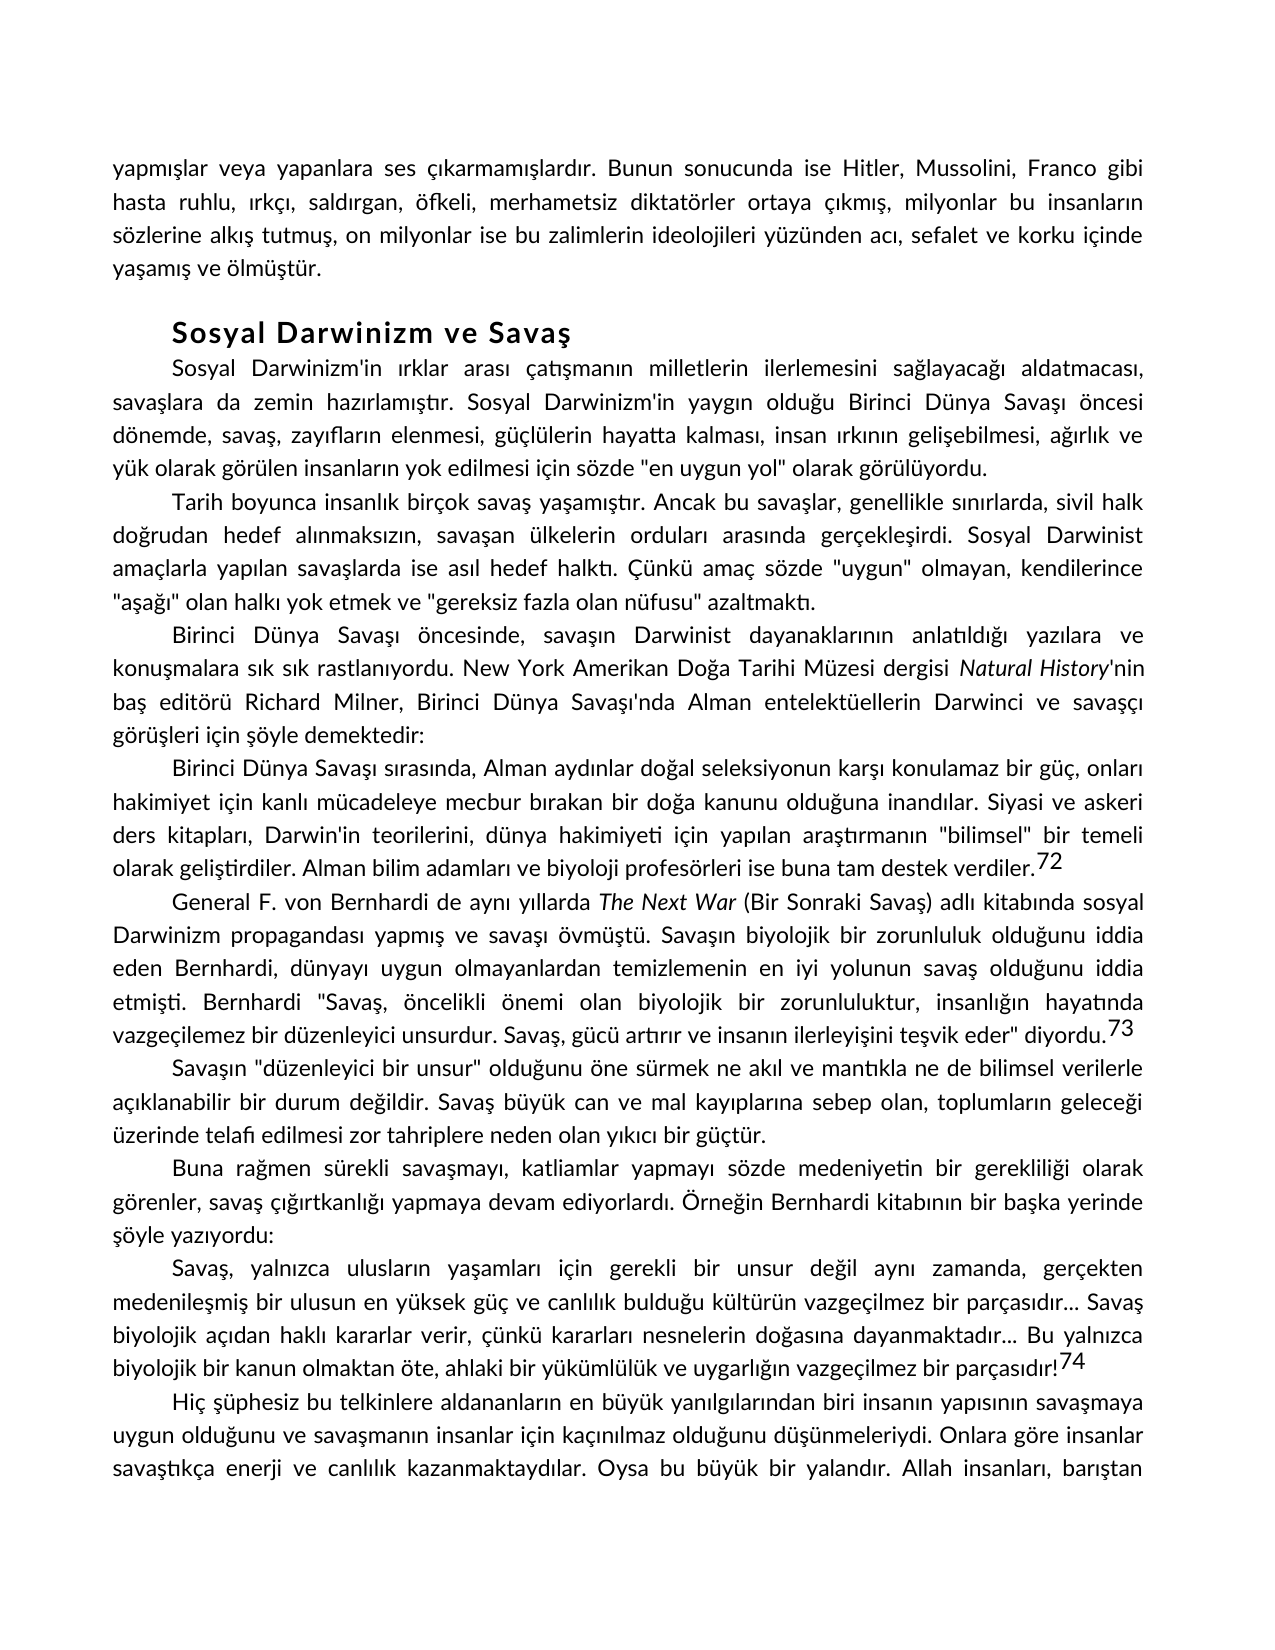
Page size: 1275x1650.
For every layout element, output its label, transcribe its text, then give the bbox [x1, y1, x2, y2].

text Savaş, yalnızca ulusların yaşamları için gerekli bir unsur değil aynı zamanda, gerçekten medenileşmiş bir ulusun en yüksek güç ve canlılık bulduğu kültürün vazgeçilmez bir parçasıdır... Savaş biyolojik açıdan haklı kararlar verir, çünkü kararları nesnelerin doğasına dayanmaktadır... Bu yalnızca biyolojik bir kanun olmaktan öte, ahlaki bir yükümlülük ve uygarlığın vazgeçilmez bir parçasıdır!74 [112, 1250, 1145, 1383]
text Tarih boyunca insanlık birçok savaş yaşamıştır. Ancak bu savaşlar, genellikle sınırlarda, sivil halk doğrudan hedef alınmaksızın, savaşan ülkelerin orduları arasında gerçekleşirdi. Sosyal Darwinist amaçlarla yapılan savaşlarda ise asıl hedef halktı. Çünkü amaç sözde "uygun" olmayan, kendilerince "aşağı" olan halkı yok etmek ve "gereksiz fazla olan nüfusu" azaltmaktı. [112, 483, 1145, 617]
text Sosyal Darwinizm ve Savaş [112, 317, 1145, 350]
text Buna rağmen sürekli savaşmayı, katliamlar yapmayı sözde medeniyetin bir gerekliliği olarak görenler, savaş çığırtkanlığı yapmaya devam ediyorlardı. Örneğin Bernhardi kitabının bir başka yerinde şöyle yazıyordu: [112, 1150, 1145, 1250]
text Birinci Dünya Savaşı sırasında, Alman aydınlar doğal seleksiyonun karşı konulamaz bir güç, onları hakimiyet için kanlı mücadeleye mecbur bırakan bir doğa kanunu olduğuna inandılar. Siyasi ve askeri ders kitapları, Darwin'in teorilerini, dünya hakimiyeti için yapılan araştırmanın "bilimsel" bir temeli olarak geliştirdiler. Alman bilim adamları ve biyoloji profesörleri ise buna tam destek verdiler.72 [112, 750, 1145, 883]
text yapmışlar veya yapanlara ses çıkarmamışlardır. Bunun sonucunda ise Hitler, Mussolini, Franco gibi hasta ruhlu, ırkçı, saldırgan, öfkeli, merhametsiz diktatörler ortaya çıkmış, milyonlar bu insanların sözlerine alkış tutmuş, on milyonlar ise bu zalimlerin ideolojileri yüzünden acı, sefalet ve korku içinde yaşamış ve ölmüştür. [112, 150, 1145, 283]
text Savaşın "düzenleyici bir unsur" olduğunu öne sürmek ne akıl ve mantıkla ne de bilimsel verilerle açıklanabilir bir durum değildir. Savaş büyük can ve mal kayıplarına sebep olan, toplumların geleceği üzerinde telafi edilmesi zor tahriplere neden olan yıkıcı bir güçtür. [112, 1050, 1145, 1150]
text Hiç şüphesiz bu telkinlere aldananların en büyük yanılgılarından biri insanın yapısının savaşmaya uygun olduğunu ve savaşmanın insanlar için kaçınılmaz olduğunu düşünmeleriydi. Onlara göre insanlar savaştıkça enerji ve canlılık kazanmaktaydılar. Oysa bu büyük bir yalandır. Allah insanları, barıştan [112, 1383, 1145, 1483]
text Sosyal Darwinizm'in ırklar arası çatışmanın milletlerin ilerlemesini sağlayacağı aldatmacası, savaşlara da zemin hazırlamıştır. Sosyal Darwinizm'in yaygın olduğu Birinci Dünya Savaşı öncesi dönemde, savaş, zayıfların elenmesi, güçlülerin hayatta kalması, insan ırkının gelişebilmesi, ağırlık ve yük olarak görülen insanların yok edilmesi için sözde "en uygun yol" olarak görülüyordu. [112, 350, 1145, 483]
text Birinci Dünya Savaşı öncesinde, savaşın Darwinist dayanaklarının anlatıldığı yazılara ve konuşmalara sık sık rastlanıyordu. New York Amerikan Doğa Tarihi Müzesi dergisi Natural History'nin baş editörü Richard Milner, Birinci Dünya Savaşı'nda Alman entelektüellerin Darwinci ve savaşçı görüşleri için şöyle demektedir: [112, 617, 1145, 750]
text General F. von Bernhardi de aynı yıllarda The Next War (Bir Sonraki Savaş) adlı kitabında sosyal Darwinizm propagandası yapmış ve savaşı övmüştü. Savaşın biyolojik bir zorunluluk olduğunu iddia eden Bernhardi, dünyayı uygun olmayanlardan temizlemenin en iyi yolunun savaş olduğunu iddia etmişti. Bernhardi "Savaş, öncelikli önemi olan biyolojik bir zorunluluktur, insanlığın hayatında vazgeçilemez bir düzenleyici unsurdur. Savaş, gücü artırır ve insanın ilerleyişini teşvik eder" diyordu.73 [112, 883, 1145, 1050]
